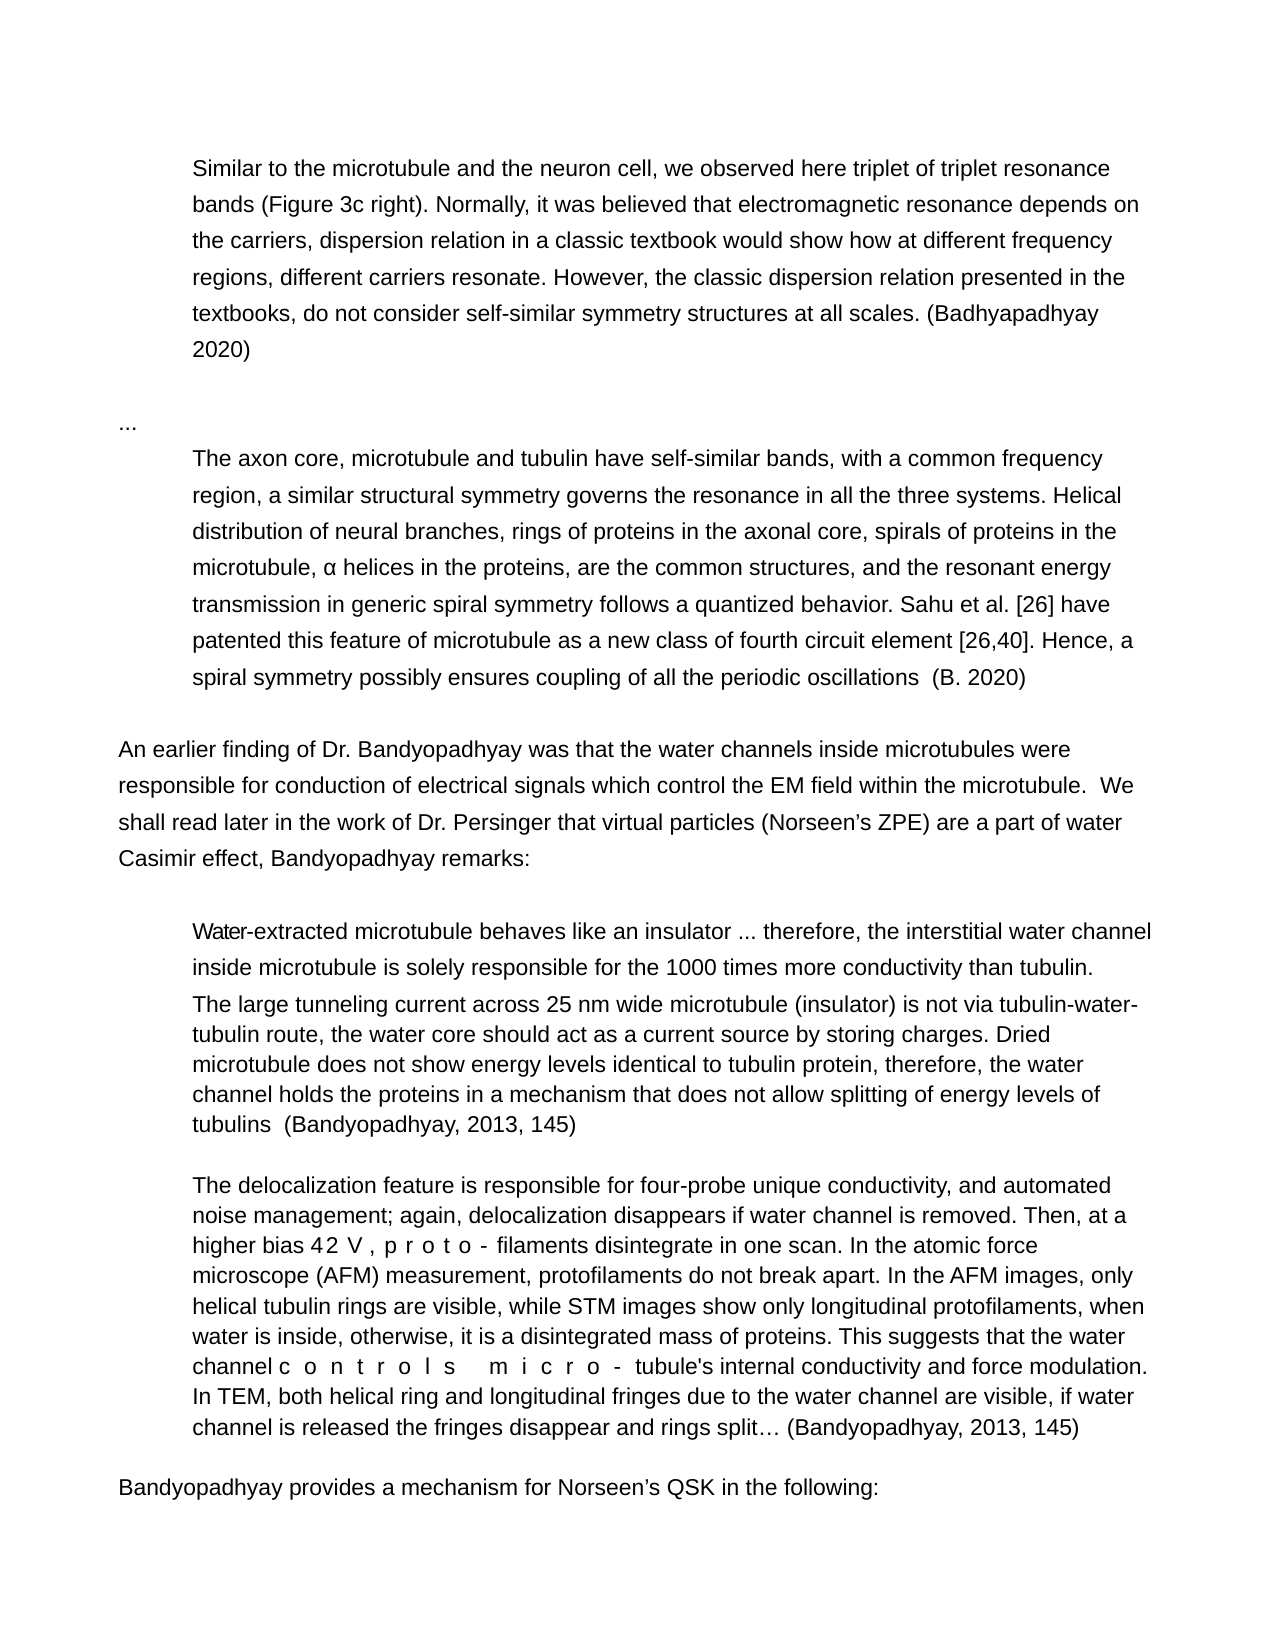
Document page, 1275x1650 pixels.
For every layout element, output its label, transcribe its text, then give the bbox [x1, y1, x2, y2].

text The large tunneling current across 25 nm wide microtubule (insulator) is not via tubulin-water-tubulin route, the water core should act as a current source by storing charges. Dried microtubule does not show energy levels identical to tubulin protein, therefore, the water channel holds the proteins in a mechanism that does not allow splitting of energy levels of tubulins (Bandyopadhyay, 2013, 145) [192, 991, 1157, 1138]
text Water-extracted microtubule behaves like an insulator ... therefore, the interstitial water channel inside microtubule is solely responsible for the 1000 times more conductivity than tubulin. [192, 918, 1157, 981]
text The delocalization feature is responsible for four-probe unique conductivity, and automated noise management; again, delocalization disappears if water channel is removed. Then, at a higher bias 42V,proto-ﬁlaments disintegrate in one scan. In the atomic force microscope (AFM) measurement, protoﬁlaments do not break apart. In the AFM images, only helical tubulin rings are visible, while STM images show only longitudinal protoﬁlaments, when water is inside, otherwise, it is a disintegrated mass of proteins. This suggests that the water channel controls micro-tubule's internal conductivity and force modulation. In TEM, both helical ring and longitudinal fringes due to the water channel are visible, if water channel is released the fringes disappear and rings split… (Bandyopadhyay, 2013, 145) [192, 1172, 1157, 1440]
text The axon core, microtubule and tubulin have self-similar bands, with a common frequency region, a similar structural symmetry governs the resonance in all the three systems. Helical distribution of neural branches, rings of proteins in the axonal core, spirals of proteins in the microtubule, α helices in the proteins, are the common structures, and the resonant energy transmission in generic spiral symmetry follows a quantized behavior. Sahu et al. [26] have patented this feature of microtubule as a new class of fourth circuit element [26,40]. Hence, a spiral symmetry possibly ensures coupling of all the periodic oscillations (B. 2020) [192, 445, 1157, 690]
text Bandyopadhyay provides a mechanism for Norseen’s QSK in the following: [118, 1474, 1157, 1500]
text An earlier finding of Dr. Bandyopadhyay was that the water channels inside microtubules were responsible for conduction of electrical signals which control the EM field within the microtubule. We shall read later in the work of Dr. Persinger that virtual particles (Norseen’s ZPE) are a part of water Casimir effect, Bandyopadhyay remarks: [118, 736, 1157, 872]
text ... [118, 409, 1157, 435]
text Similar to the microtubule and the neuron cell, we observed here triplet of triplet resonance bands (Figure 3c right). Normally, it was believed that electromagnetic resonance depends on the carriers, dispersion relation in a classic textbook would show how at different frequency regions, different carriers resonate. However, the classic dispersion relation presented in the textbooks, do not consider self-similar symmetry structures at all scales. (Badhyapadhyay 2020) [192, 154, 1157, 363]
